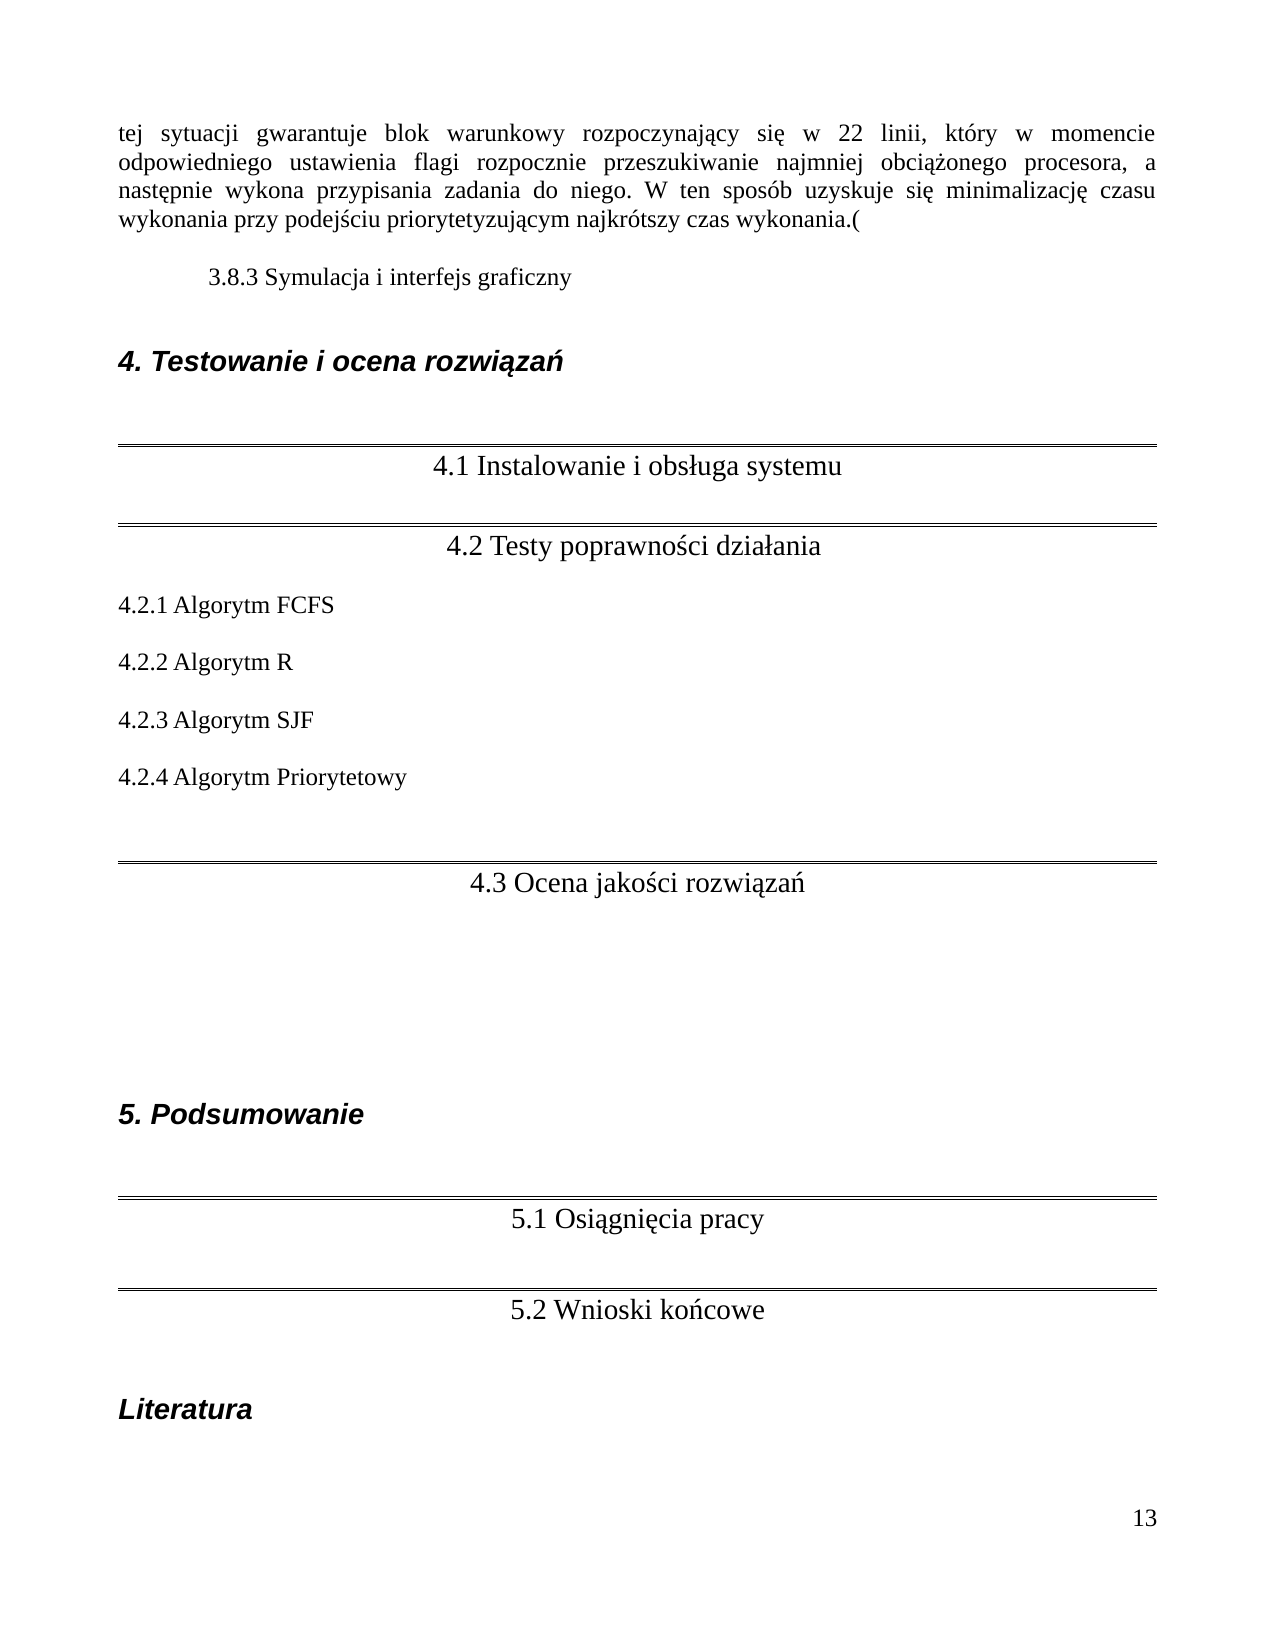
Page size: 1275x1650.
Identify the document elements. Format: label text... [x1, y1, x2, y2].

subtitle 4.1 Instalowanie i obsługa systemu [118, 447, 1157, 482]
subtitle 4.2.3 Algorytm SJF [118, 705, 1157, 734]
subtitle 3.8.3 Symulacja i interfejs graficzny [118, 262, 1157, 291]
text tej sytuacji gwarantuje blok warunkowy rozpoczynający się w 22 linii, który w momencie odpowiedniego ustawienia flagi rozpocznie przeszukiwanie najmniej obciążonego procesora, a następnie wykona przypisania zadania do niego. W ten sposób uzyskuje się minimalizację czasu wykonania przy podejściu priorytetyzującym najkrótszy czas wykonania.( [118, 118, 1157, 233]
subtitle 4.2.2 Algorytm R [118, 647, 1157, 676]
subtitle 4. Testowanie i ocena rozwiązań [118, 344, 1157, 378]
subtitle 4.2 Testy poprawności działania [118, 527, 1157, 561]
subtitle 4.2.4 Algorytm Priorytetowy [118, 762, 1157, 791]
subtitle 4.2.1 Algorytm FCFS [118, 590, 1157, 619]
subtitle 4.3 Ocena jakości rozwiązań [118, 864, 1157, 899]
subtitle 5. Podsumowanie [118, 1097, 1157, 1130]
subtitle 5.1 Osiągnięcia pracy [118, 1200, 1157, 1234]
subtitle 5.2 Wnioski końcowe [118, 1291, 1157, 1326]
subtitle Literatura [118, 1392, 1157, 1426]
